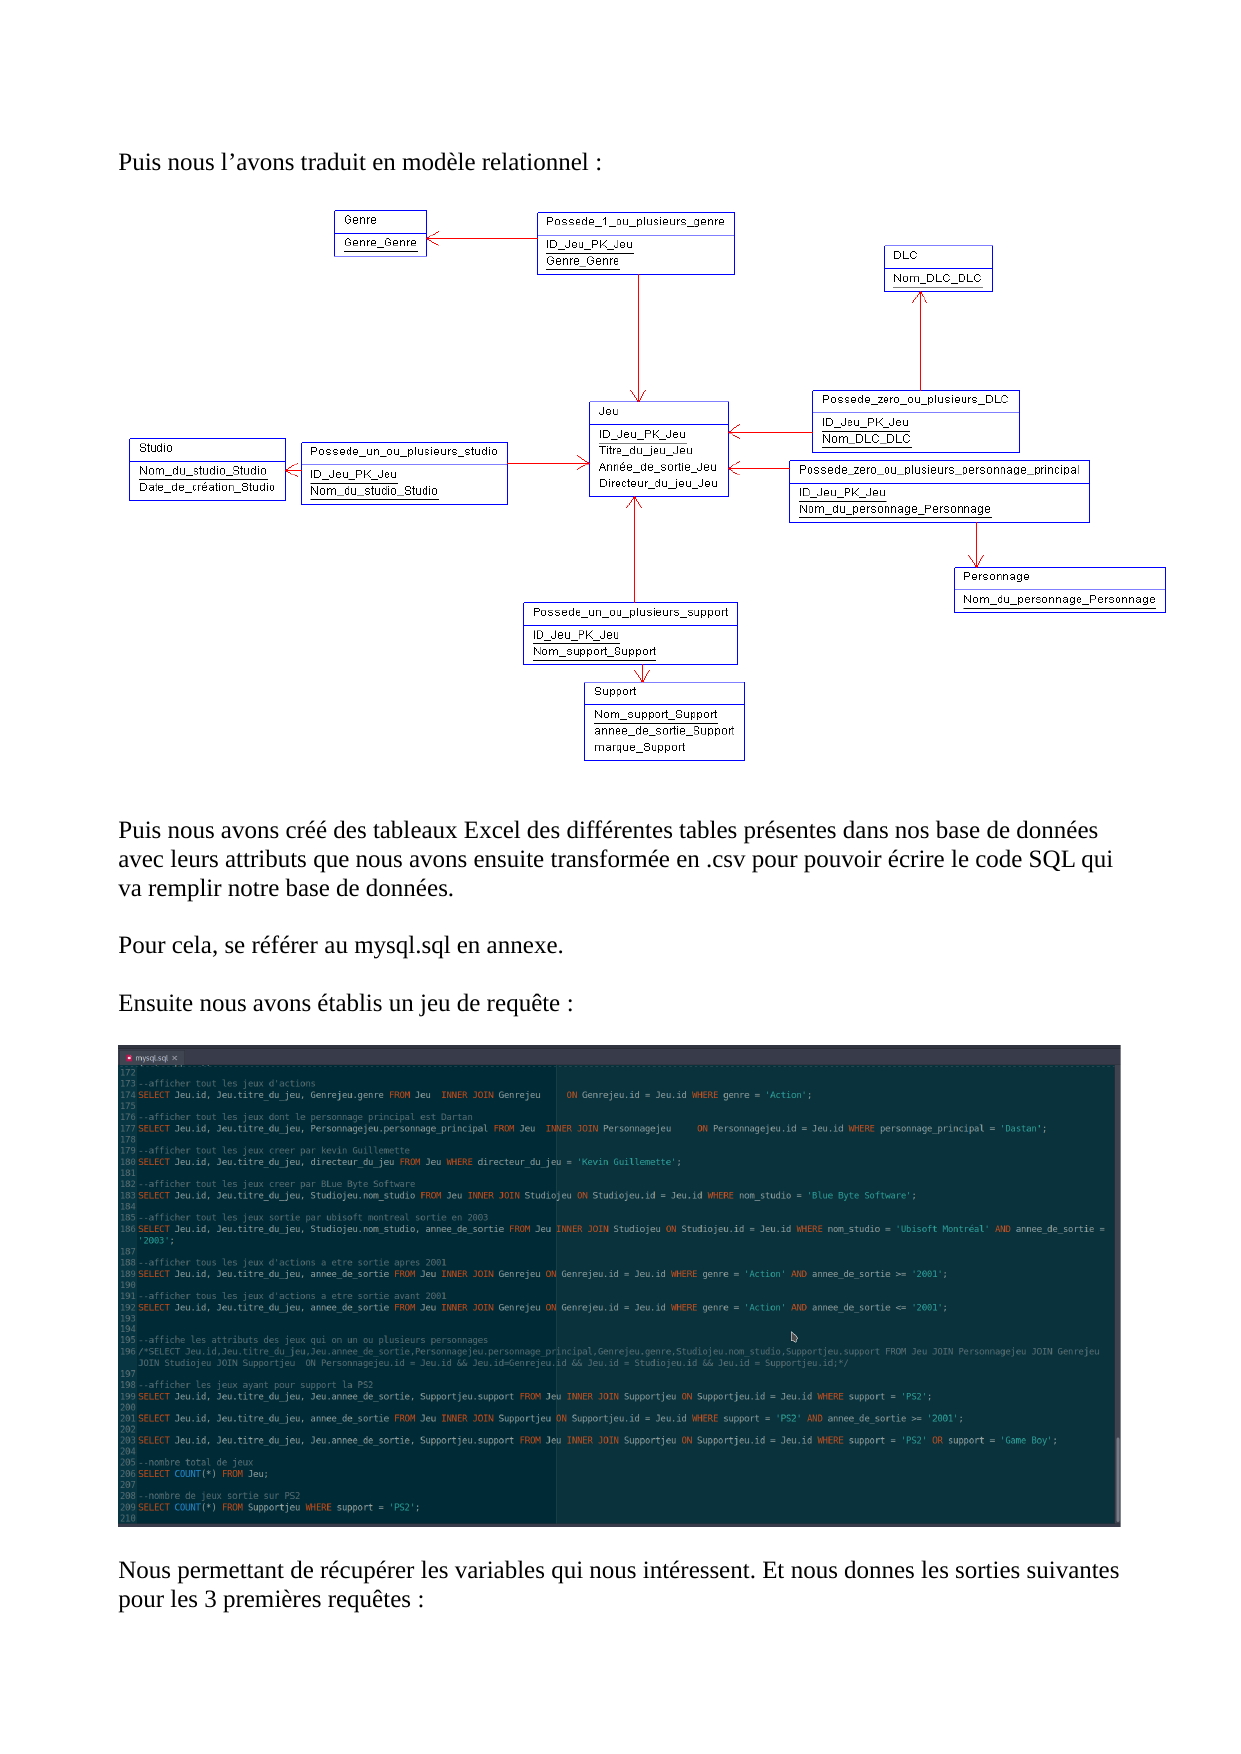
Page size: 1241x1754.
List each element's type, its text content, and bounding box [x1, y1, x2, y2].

text Puis nous l’avons traduit en modèle relationnel : [118, 147, 1122, 176]
text Ensuite nous avons établis un jeu de requête : [118, 988, 1122, 1017]
text Nous permettant de récupérer les variables qui nous intéressent. Et nous donnes les sorties suivantes pour les 3 premières requêtes : [118, 1556, 1122, 1613]
text Pour cela, se référer au mysql.sql en annexe. [118, 931, 1122, 959]
text Puis nous avons créé des tableaux Excel des différentes tables présentes dans nos base de données avec leurs attributs que nous avons ensuite transformée en .csv pour pouvoir écrire le code SQL qui va remplir notre base de données. [118, 816, 1122, 902]
